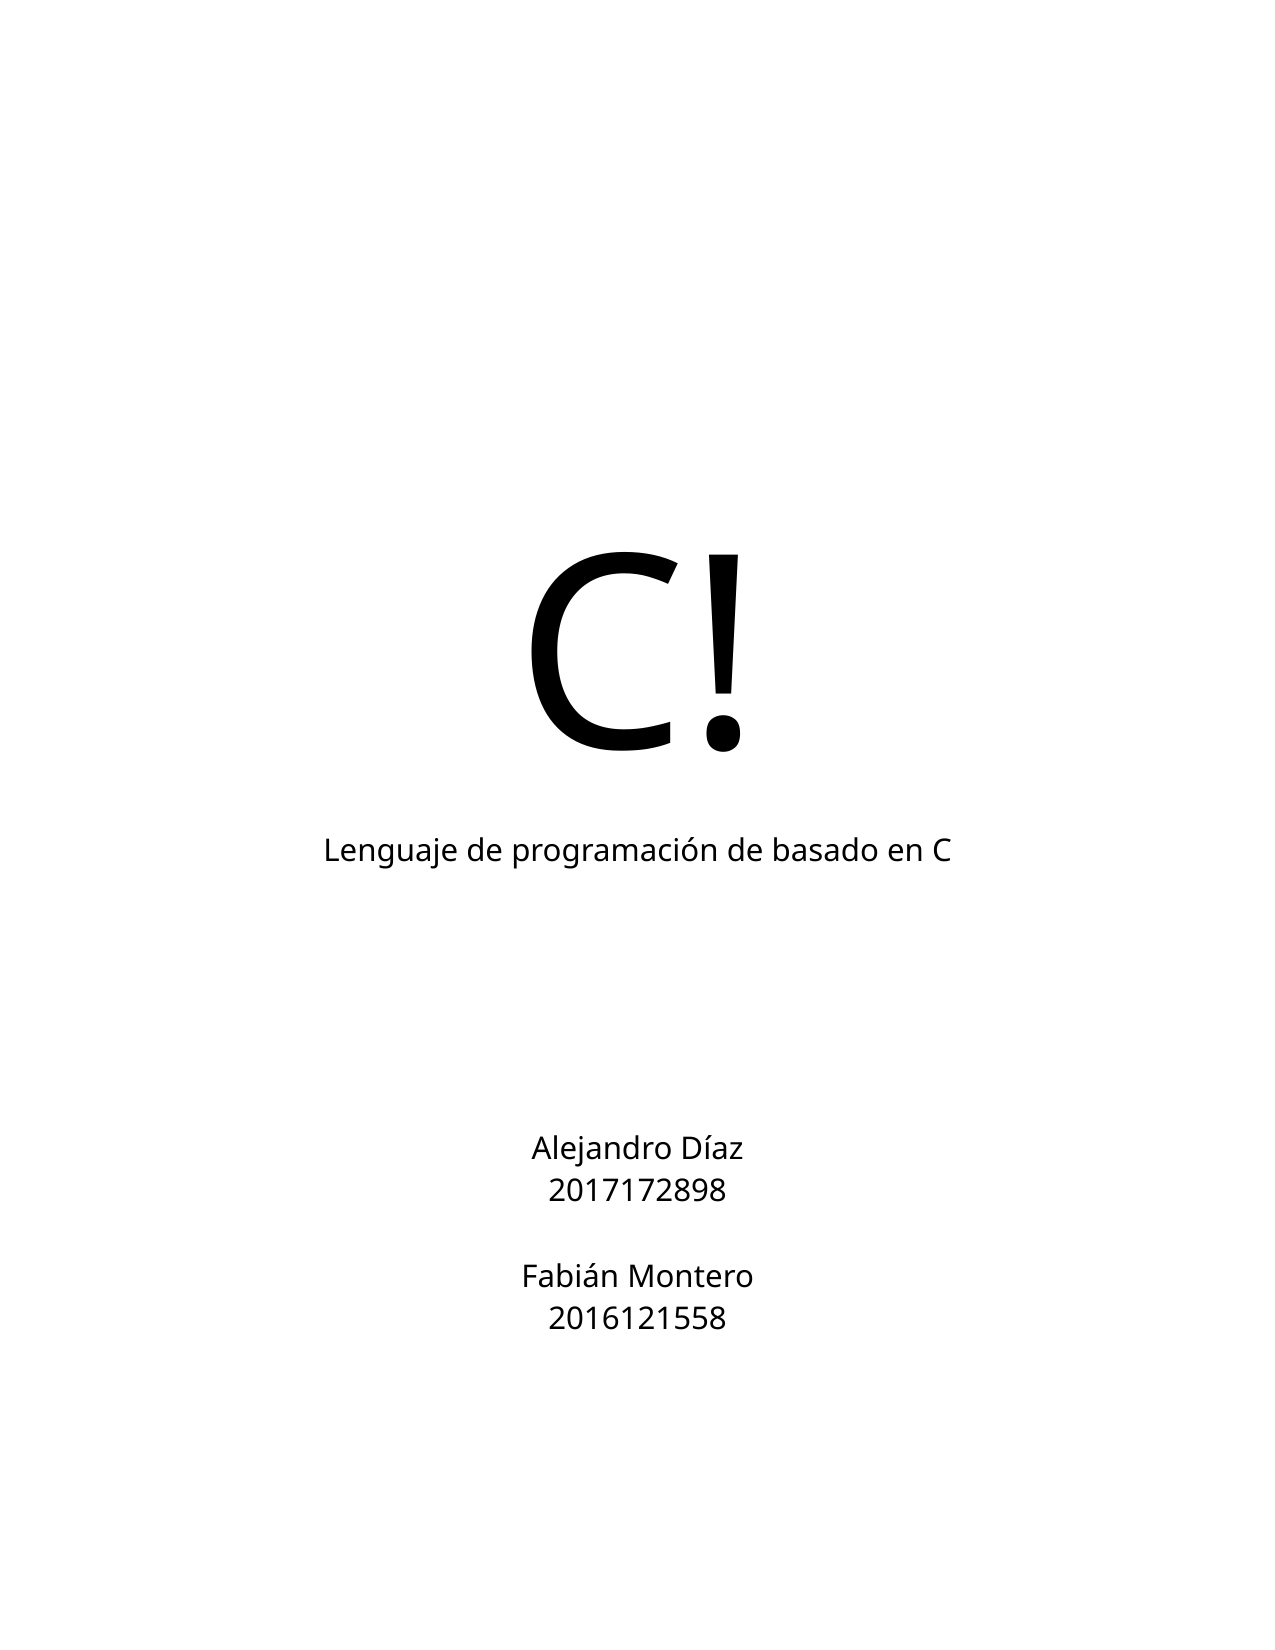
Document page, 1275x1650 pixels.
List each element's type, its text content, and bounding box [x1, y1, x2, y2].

text C! [118, 459, 1157, 828]
text Fabián Montero [118, 1254, 1157, 1296]
text 2016121558 [118, 1296, 1157, 1339]
text Lenguaje de programación de basado en C [118, 828, 1157, 870]
text Alejandro Díaz [118, 1126, 1157, 1168]
text 2017172898 [118, 1168, 1157, 1211]
